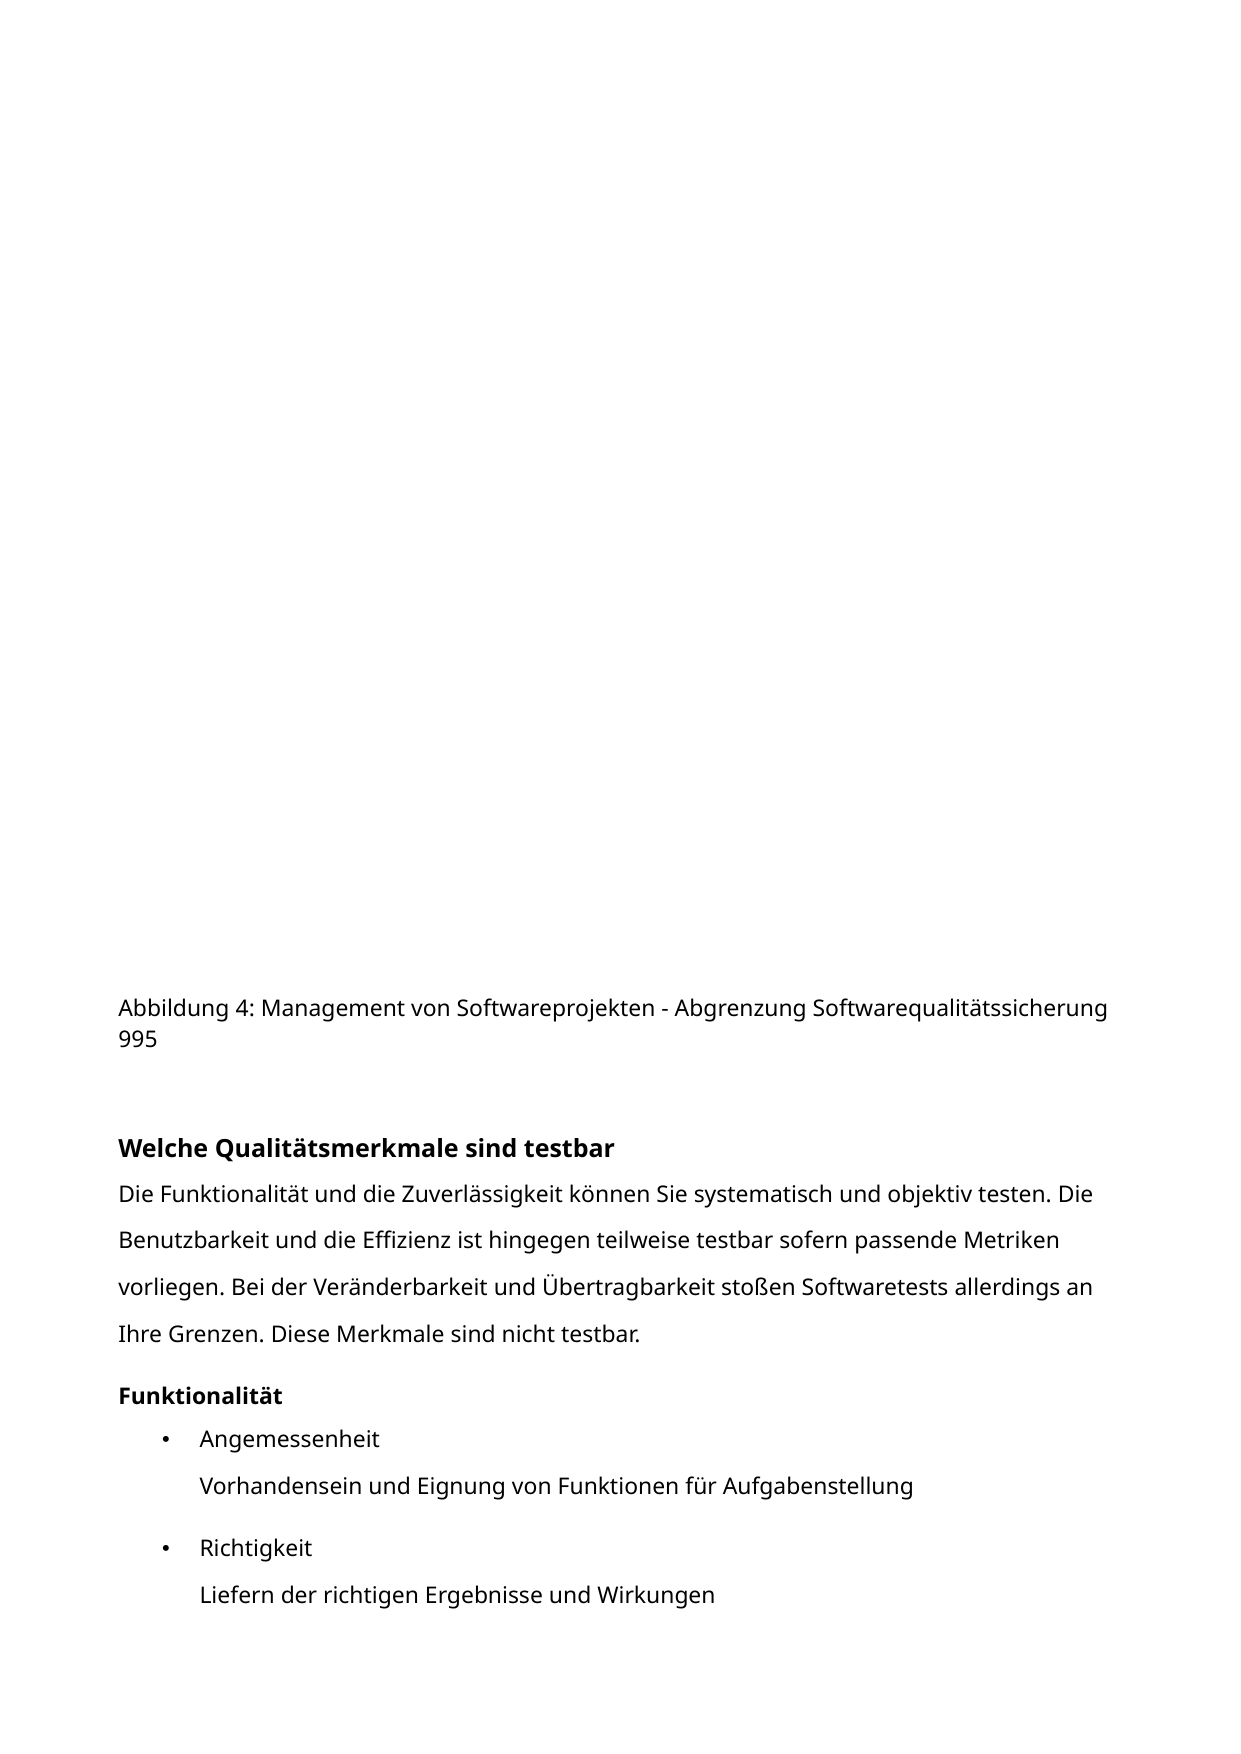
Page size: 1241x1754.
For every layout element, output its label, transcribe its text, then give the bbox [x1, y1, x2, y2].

list Richtigkeit Liefern der richtigen Ergebnisse und Wirkungen [162, 1532, 1122, 1610]
subtitle Welche Qualitätsmerkmale sind testbar [118, 1131, 1122, 1165]
subtitle Funktionalität [118, 1380, 1122, 1411]
list Angemessenheit Vorhandensein und Eignung von Funktionen für Aufgabenstellung [162, 1423, 1122, 1502]
text Abbildung 4: Management von Softwareprojekten - Abgrenzung Softwarequalitätssicherung 995 [118, 131, 1122, 1054]
text Die Funktionalität und die Zuverlässigkeit können Sie systematisch und objektiv testen. Die Benutzbarkeit und die Effizienz ist hingegen teilweise testbar sofern passende Metriken vorliegen. Bei der Veränderbarkeit und Übertragbarkeit stoßen Softwaretests allerdings an Ihre Grenzen. Diese Merkmale sind nicht testbar. [118, 1178, 1122, 1349]
